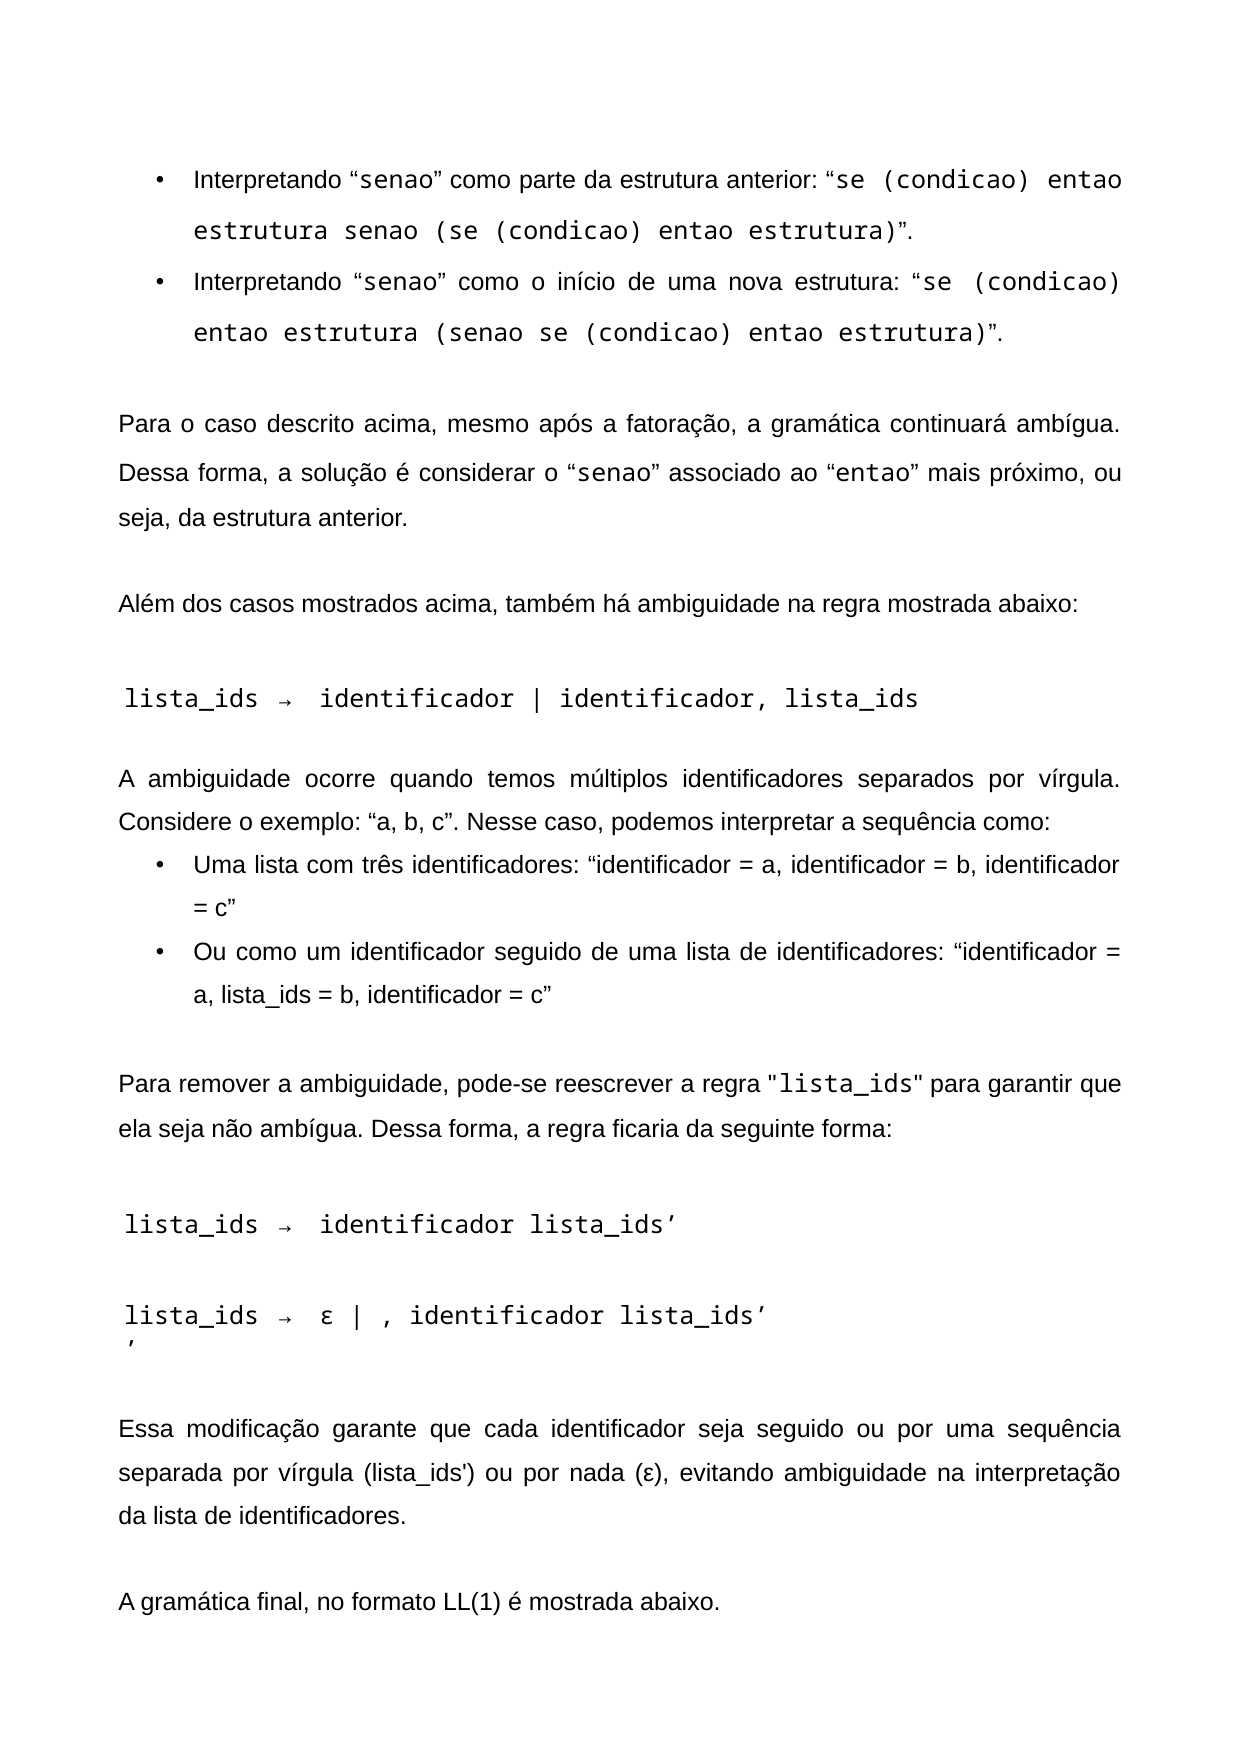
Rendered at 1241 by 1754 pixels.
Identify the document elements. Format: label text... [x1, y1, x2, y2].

table_header identificador lista_ids’ [313, 1201, 1122, 1246]
table_header → [272, 1201, 313, 1246]
table_cell ε | , identificador lista_ids’ [313, 1292, 1122, 1371]
table_header lista_ids [118, 675, 272, 721]
table_cell [313, 1246, 1122, 1292]
text Além dos casos mostrados acima, também há ambiguidade na regra mostrada abaixo: [118, 589, 1122, 618]
table_cell → [272, 1292, 313, 1371]
table_cell lista_ids’ [118, 1292, 272, 1371]
list Uma lista com três identificadores: “identificador = a, identificador = b, identificador = c” [156, 850, 1122, 922]
list Interpretando “senao” como parte da estrutura anterior: “se (condicao) entao estrutura senao (se (condicao) entao estrutura)”. [156, 161, 1122, 246]
text Para remover a ambiguidade, pode-se reescrever a regra "lista_ids" para garantir que ela seja não ambígua. Dessa forma, a regra ficaria da seguinte forma: [118, 1066, 1122, 1143]
text Essa modificação garante que cada identificador seja seguido ou por uma sequência separada por vírgula (lista_ids') ou por nada (ε), evitando ambiguidade na interpretação da lista de identificadores. [118, 1414, 1122, 1529]
table_header identificador | identificador, lista_ids [313, 675, 1122, 721]
list Interpretando “senao” como o início de uma nova estrutura: “se (condicao) entao estrutura (senao se (condicao) entao estrutura)”. [156, 263, 1122, 348]
text A gramática final, no formato LL(1) é mostrada abaixo. [118, 1587, 1122, 1616]
table_cell [272, 1246, 313, 1292]
table_cell [118, 1246, 272, 1292]
list Ou como um identificador seguido de uma lista de identificadores: “identificador = a, lista_ids = b, identificador = c” [156, 936, 1122, 1008]
text A ambiguidade ocorre quando temos múltiplos identificadores separados por vírgula. Considere o exemplo: “a, b, c”. Nesse caso, podemos interpretar a sequência como: [118, 764, 1122, 836]
text Para o caso descrito acima, mesmo após a fatoração, a gramática continuará ambígua. Dessa forma, a solução é considerar o “senao” associado ao “entao” mais próximo, ou seja, da estrutura anterior. [118, 408, 1122, 531]
table_header → [272, 675, 313, 721]
table_header lista_ids [118, 1201, 272, 1246]
